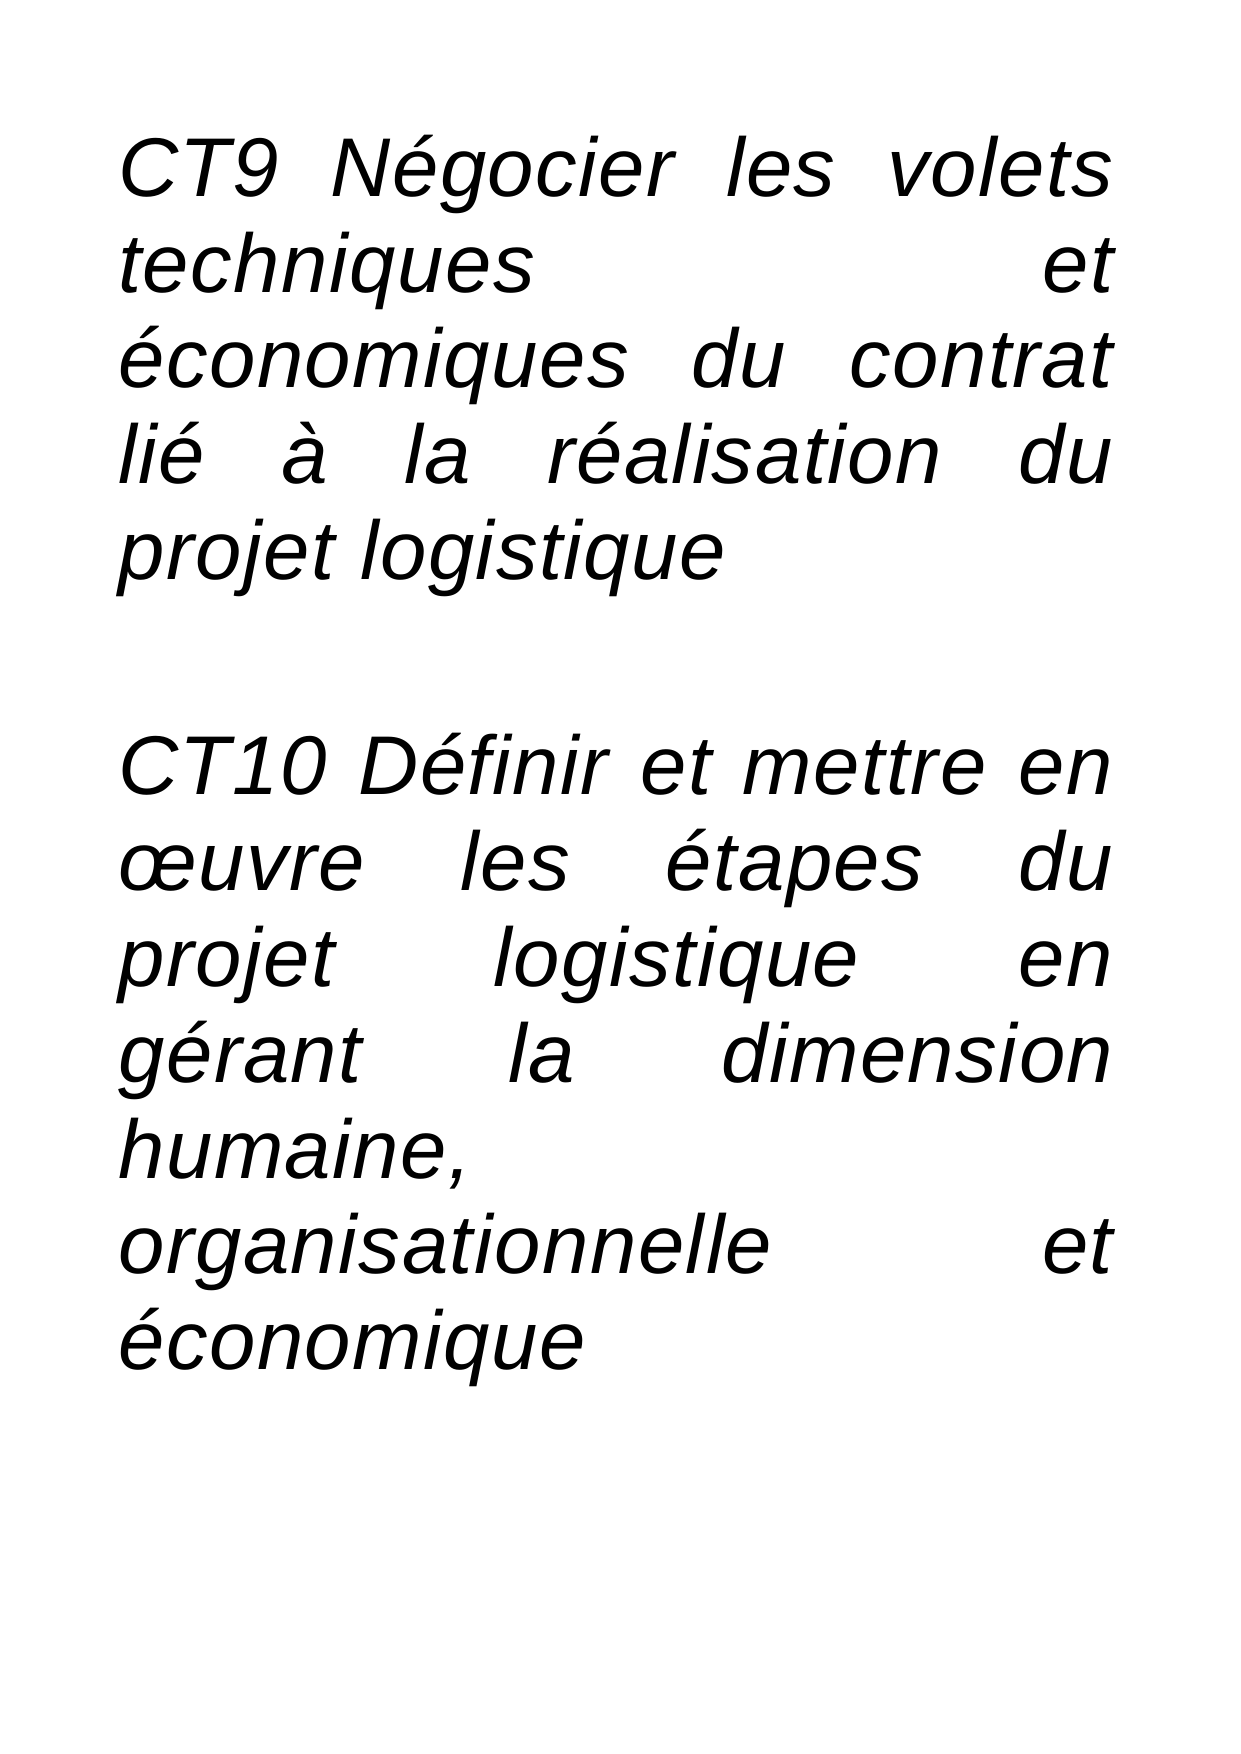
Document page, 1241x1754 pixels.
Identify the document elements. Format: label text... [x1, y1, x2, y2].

subtitle CT10 Définir et mettre en œuvre les étapes du projet logistique en gérant la dimension humaine, organisationnelle et économique [118, 717, 1122, 1387]
subtitle CT9 Négocier les volets techniques et économiques du contrat lié à la réalisation du projet logistique [118, 118, 1122, 597]
